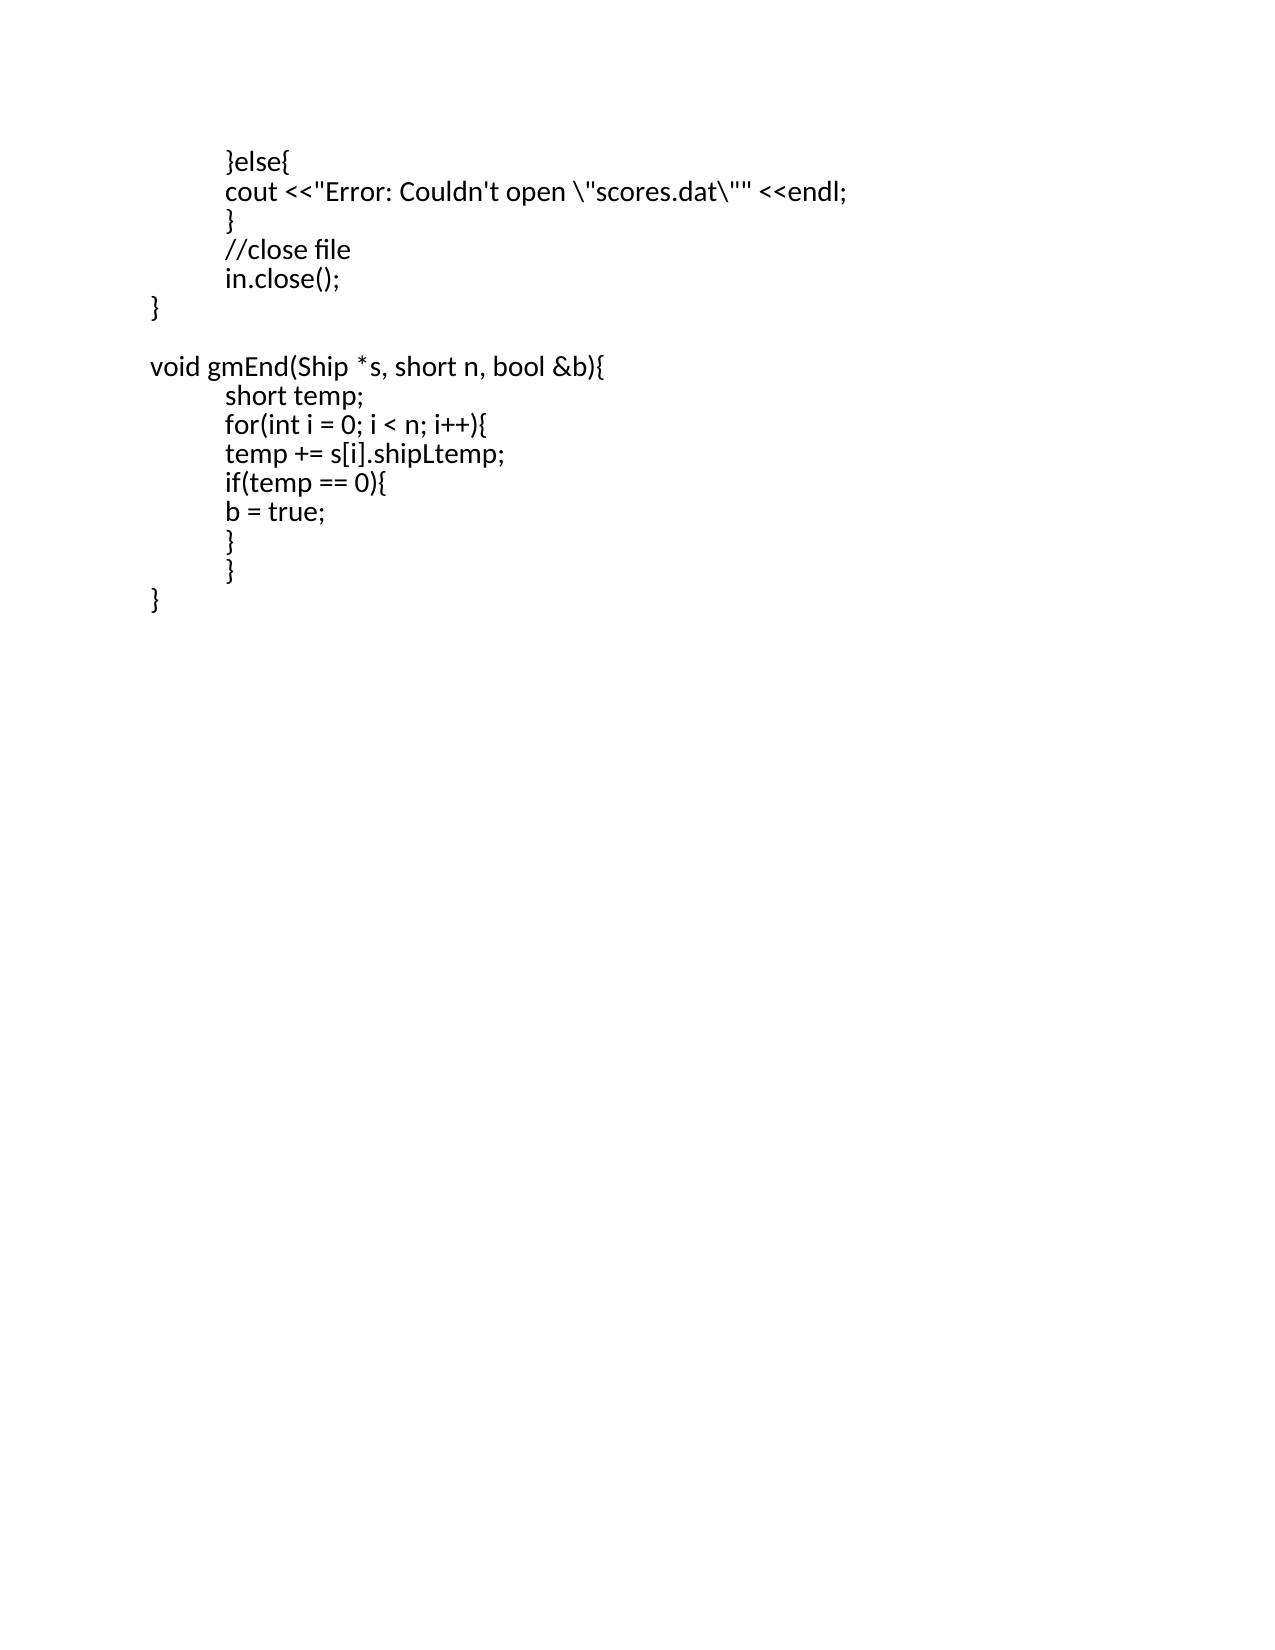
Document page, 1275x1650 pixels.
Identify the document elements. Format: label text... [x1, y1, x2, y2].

text cout <<"Error: Couldn't open \"scores.dat\"" <<endl; [150, 179, 1125, 208]
text temp += s[i].shipLtemp; [150, 442, 1125, 471]
text //close file [150, 237, 1125, 267]
text b = true; [150, 500, 1125, 529]
text }else{ [150, 150, 1125, 179]
text } [150, 587, 1125, 617]
text if(temp == 0){ [150, 471, 1125, 500]
text in.close(); [150, 267, 1125, 296]
text } [150, 208, 1125, 237]
text for(int i = 0; i < n; i++){ [150, 412, 1125, 442]
text void gmEnd(Ship *s, short n, bool &b){ [150, 354, 1125, 383]
text short temp; [150, 383, 1125, 412]
text } [150, 296, 1125, 325]
text } [150, 529, 1125, 558]
text } [150, 558, 1125, 587]
